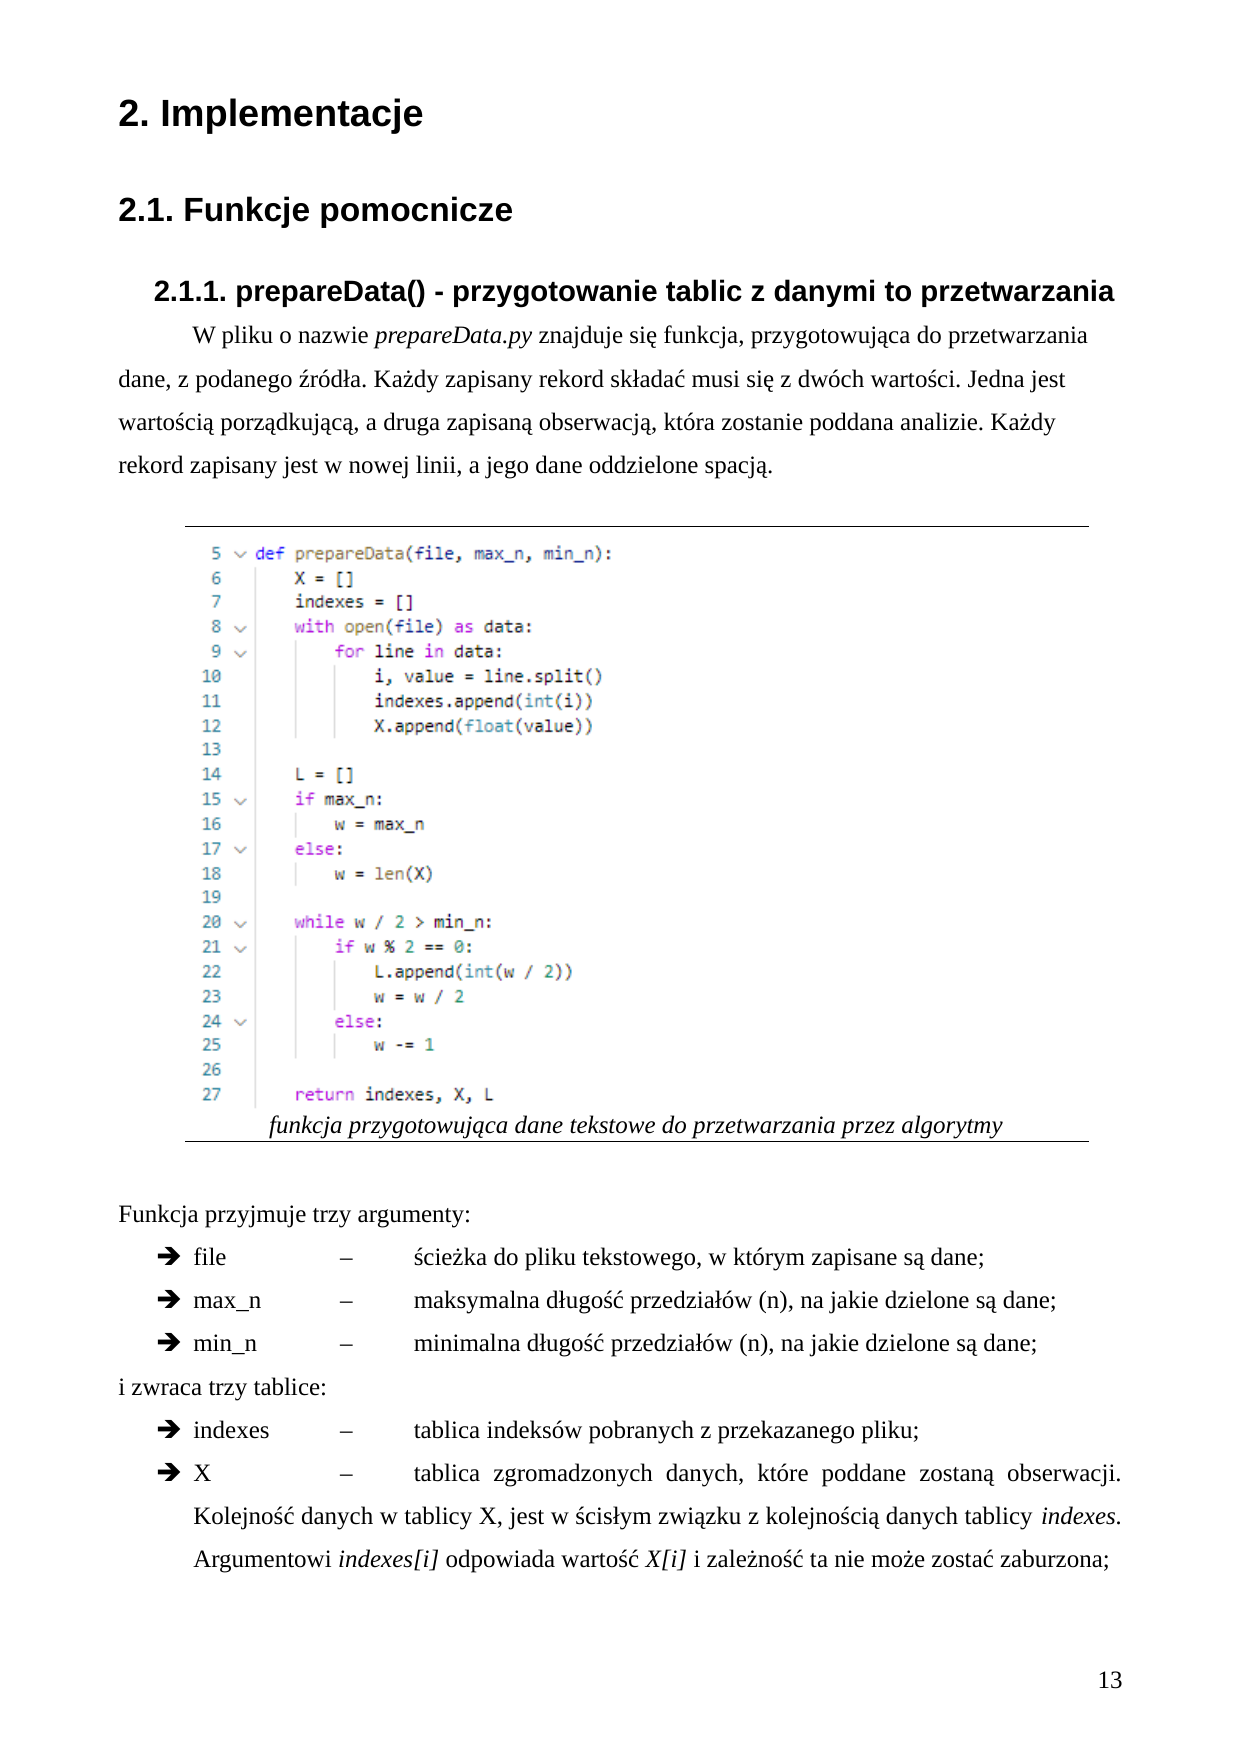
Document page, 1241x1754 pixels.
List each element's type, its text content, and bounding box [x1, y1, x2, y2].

subtitle 2.1.1. prepareData() - przygotowanie tablic z danymi to przetwarzania [153, 274, 1122, 308]
text W pliku o nazwie prepareData.py znajduje się funkcja, przygotowująca do przetwarzania dane, z podanego źródła. Każdy zapisany rekord składać musi się z dwóch wartości. Jedna jest wartością porządkującą, a druga zapisaną obserwacją, która zostanie poddana analizie. Każdy rekord zapisany jest w nowej linii, a jego dane oddzielone spacją. [118, 321, 1122, 479]
text i zwraca trzy tablice: [118, 1372, 1122, 1400]
list X – tablica zgromadzonych danych, które poddane zostaną obserwacji. Kolejność danych w tablicy X, jest w ścisłym związku z kolejnością danych tablicy indexes. Argumentowi indexes[i] odpowiada wartość X[i] i zależność ta nie może zostać zaburzona; [156, 1458, 1122, 1573]
subtitle 2.1. Funkcje pomocnicze [118, 189, 1122, 228]
list max_n – maksymalna długość przedziałów (n), na jakie dzielone są dane; [156, 1285, 1122, 1314]
subtitle 2. Implementacje [118, 91, 1122, 134]
text Funkcja przyjmuje trzy argumenty: [118, 1199, 1122, 1228]
list min_n – minimalna długość przedziałów (n), na jakie dzielone są dane; [156, 1328, 1122, 1357]
list indexes – tablica indeksów pobranych z przekazanego pliku; [156, 1415, 1122, 1443]
list file – ścieżka do pliku tekstowego, w którym zapisane są dane; [156, 1242, 1122, 1271]
picture [188, 541, 1086, 1110]
text funkcja przygotowująca dane tekstowe do przetwarzania przez algorytmy [188, 1110, 1086, 1139]
